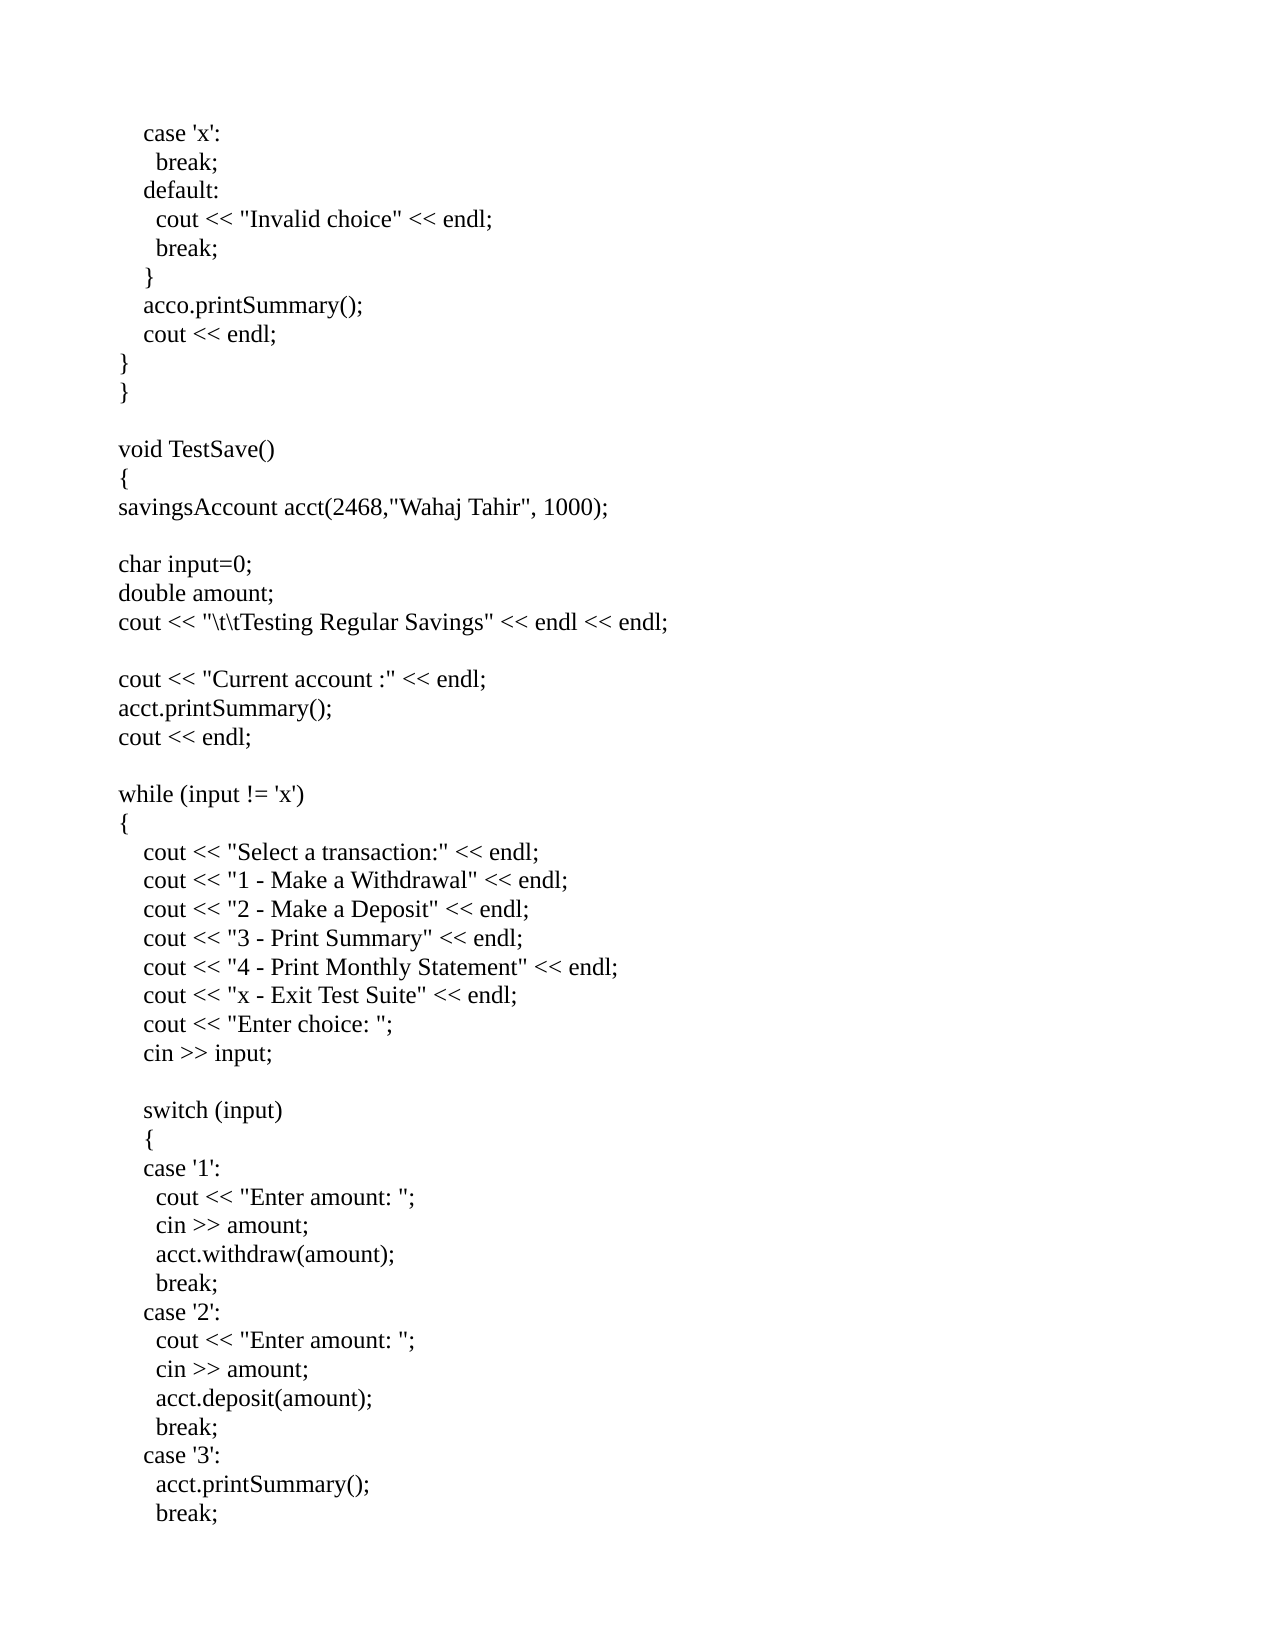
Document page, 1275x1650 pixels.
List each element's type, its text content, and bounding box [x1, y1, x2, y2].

text cout << "Select a transaction:" << endl; [118, 837, 1157, 866]
text break; [118, 1268, 1157, 1297]
text break; [118, 1498, 1157, 1527]
text cout << endl; [118, 722, 1157, 751]
text cout << "1 - Make a Withdrawal" << endl; [118, 866, 1157, 894]
text cout << "4 - Print Monthly Statement" << endl; [118, 952, 1157, 981]
text cin >> input; [118, 1038, 1157, 1067]
text cout << "Enter choice: "; [118, 1009, 1157, 1038]
text cout << "Invalid choice" << endl; [118, 204, 1157, 233]
text { [118, 1124, 1157, 1153]
text cout << "\t\tTesting Regular Savings" << endl << endl; [118, 607, 1157, 636]
text break; [118, 233, 1157, 262]
text break; [118, 1412, 1157, 1441]
text acct.withdraw(amount); [118, 1239, 1157, 1268]
text cout << "3 - Print Summary" << endl; [118, 923, 1157, 952]
text { [118, 463, 1157, 492]
text switch (input) [118, 1096, 1157, 1124]
text while (input != 'x') [118, 779, 1157, 808]
text { [118, 808, 1157, 837]
text void TestSave() [118, 434, 1157, 463]
text savingsAccount acct(2468,"Wahaj Tahir", 1000); [118, 492, 1157, 521]
text case '3': [118, 1441, 1157, 1469]
text char input=0; [118, 549, 1157, 578]
text } [118, 262, 1157, 291]
text cin >> amount; [118, 1211, 1157, 1239]
text break; [118, 147, 1157, 176]
text double amount; [118, 578, 1157, 607]
text cout << "Enter amount: "; [118, 1182, 1157, 1211]
text cout << "Current account :" << endl; [118, 664, 1157, 693]
text cout << "x - Exit Test Suite" << endl; [118, 981, 1157, 1009]
text } [118, 377, 1157, 406]
text case '1': [118, 1153, 1157, 1182]
text acct.printSummary(); [118, 1469, 1157, 1498]
text case '2': [118, 1297, 1157, 1326]
text default: [118, 176, 1157, 204]
text acct.printSummary(); [118, 693, 1157, 722]
text cout << "Enter amount: "; [118, 1326, 1157, 1354]
text cout << "2 - Make a Deposit" << endl; [118, 894, 1157, 923]
text acct.deposit(amount); [118, 1383, 1157, 1412]
text } [118, 348, 1157, 377]
text acco.printSummary(); [118, 291, 1157, 319]
text case 'x': [118, 118, 1157, 147]
text cin >> amount; [118, 1354, 1157, 1383]
text cout << endl; [118, 319, 1157, 348]
